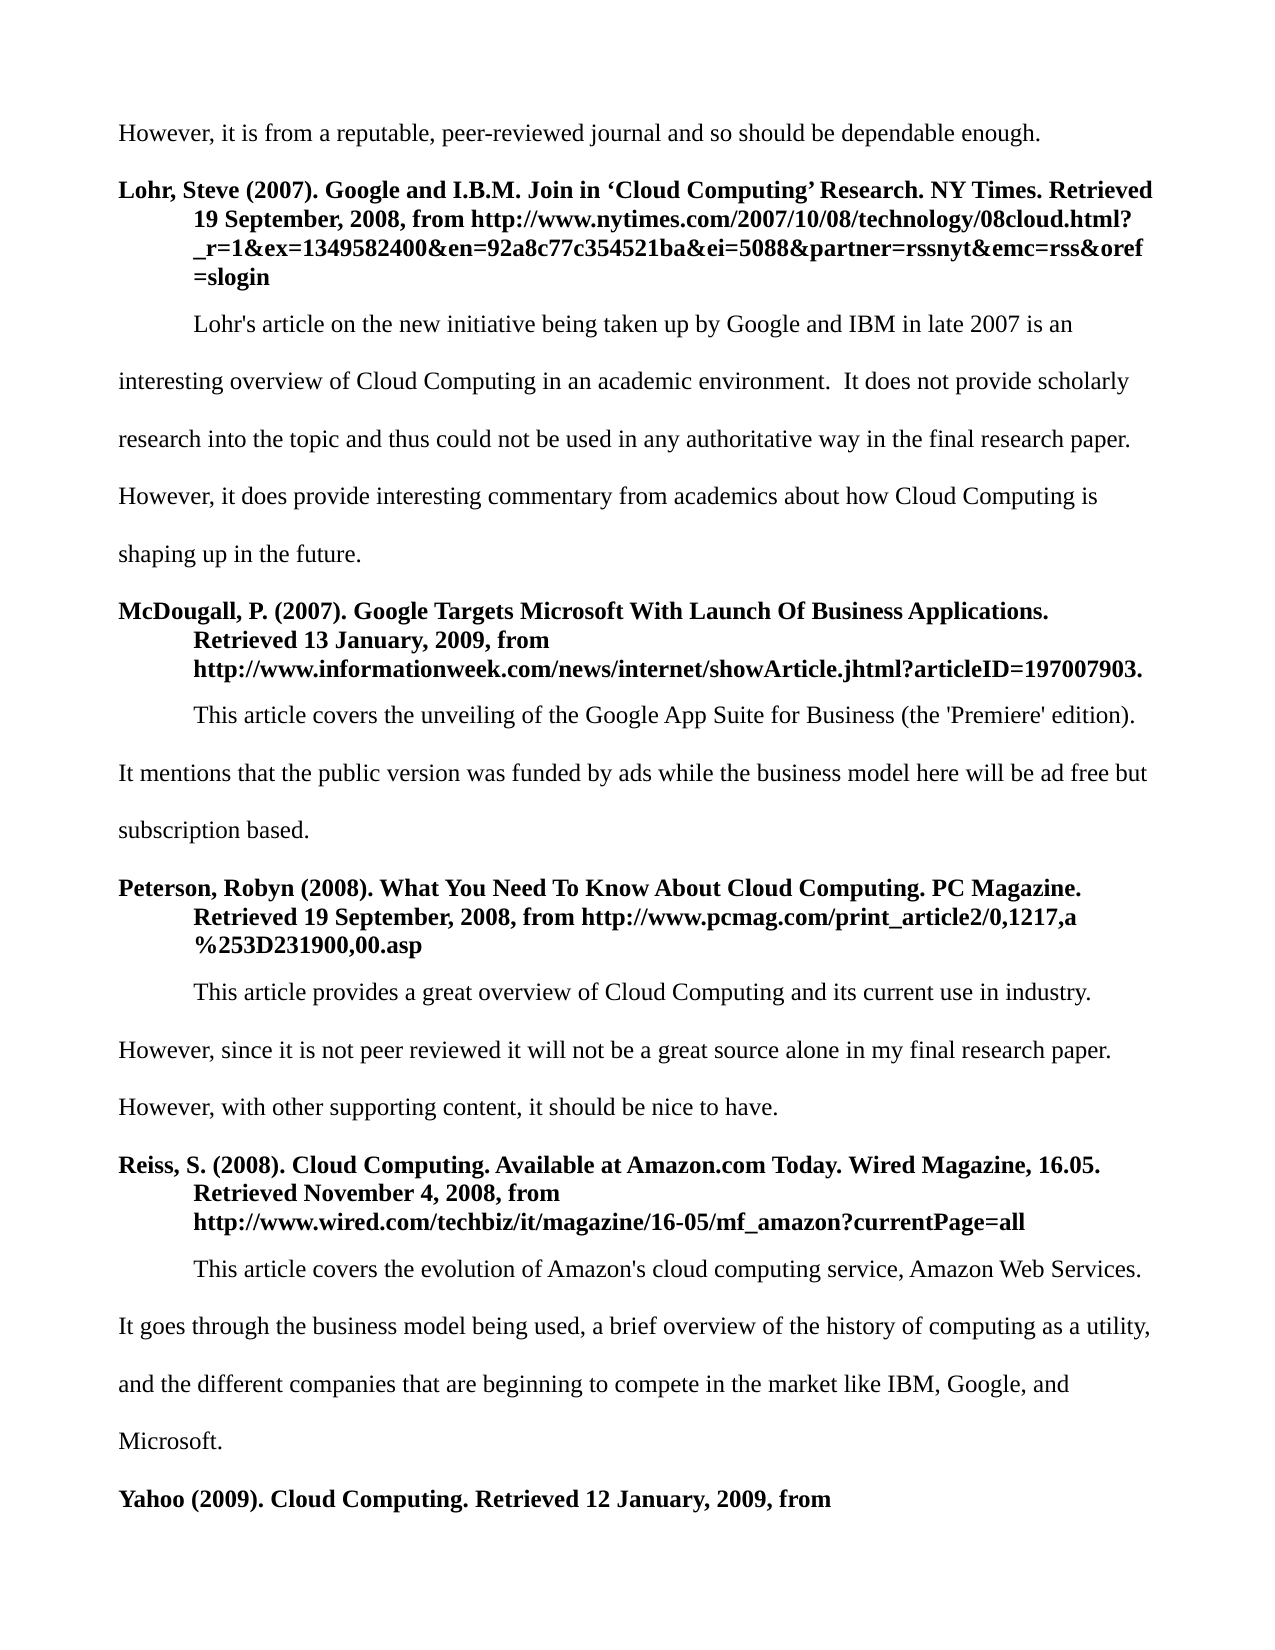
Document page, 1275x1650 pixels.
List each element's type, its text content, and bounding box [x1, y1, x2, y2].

text Lohr's article on the new initiative being taken up by Google and IBM in late 2007 is an interesting overview of Cloud Computing in an academic environment. It does not provide scholarly research into the topic and thus could not be used in any authoritative way in the final research paper. However, it does provide interesting commentary from academics about how Cloud Computing is shaping up in the future. [118, 309, 1157, 567]
text This article provides a great overview of Cloud Computing and its current use in industry. However, since it is not peer reviewed it will not be a great source alone in my final research paper. However, with other supporting content, it should be nice to have. [118, 977, 1157, 1121]
text This article covers the evolution of Amazon's cloud computing service, Amazon Web Services. It goes through the business model being used, a brief overview of the history of computing as a utility, and the different companies that are beginning to compete in the market like IBM, Google, and Microsoft. [118, 1254, 1157, 1455]
text Lohr, Steve (2007). Google and I.B.M. Join in ‘Cloud Computing’ Research. NY Times. Retrieved 19 September, 2008, from http://www.nytimes.com/2007/10/08/technology/08cloud.html?_r=1&ex=1349582400&en=92a8c77c354521ba&ei=5088&partner=rssnyt&emc=rss&oref=slogin [118, 176, 1157, 291]
text Reiss, S. (2008). Cloud Computing. Available at Amazon.com Today. Wired Magazine, 16.05. Retrieved November 4, 2008, from http://www.wired.com/techbiz/it/magazine/16-05/mf_amazon?currentPage=all [118, 1150, 1157, 1236]
text Peterson, Robyn (2008). What You Need To Know About Cloud Computing. PC Magazine. Retrieved 19 September, 2008, from http://www.pcmag.com/print_article2/0,1217,a%253D231900,00.asp [118, 873, 1157, 959]
text However, it is from a reputable, peer-reviewed journal and so should be dependable enough. [118, 118, 1157, 147]
text This article covers the unveiling of the Google App Suite for Business (the 'Premiere' edition). It mentions that the public version was funded by ads while the business model here will be ad free but subscription based. [118, 700, 1157, 844]
text Yahoo (2009). Cloud Computing. Retrieved 12 January, 2009, from [118, 1484, 1157, 1513]
text McDougall, P. (2007). Google Targets Microsoft With Launch Of Business Applications. Retrieved 13 January, 2009, from http://www.informationweek.com/news/internet/showArticle.jhtml?articleID=197007903. [118, 596, 1157, 682]
